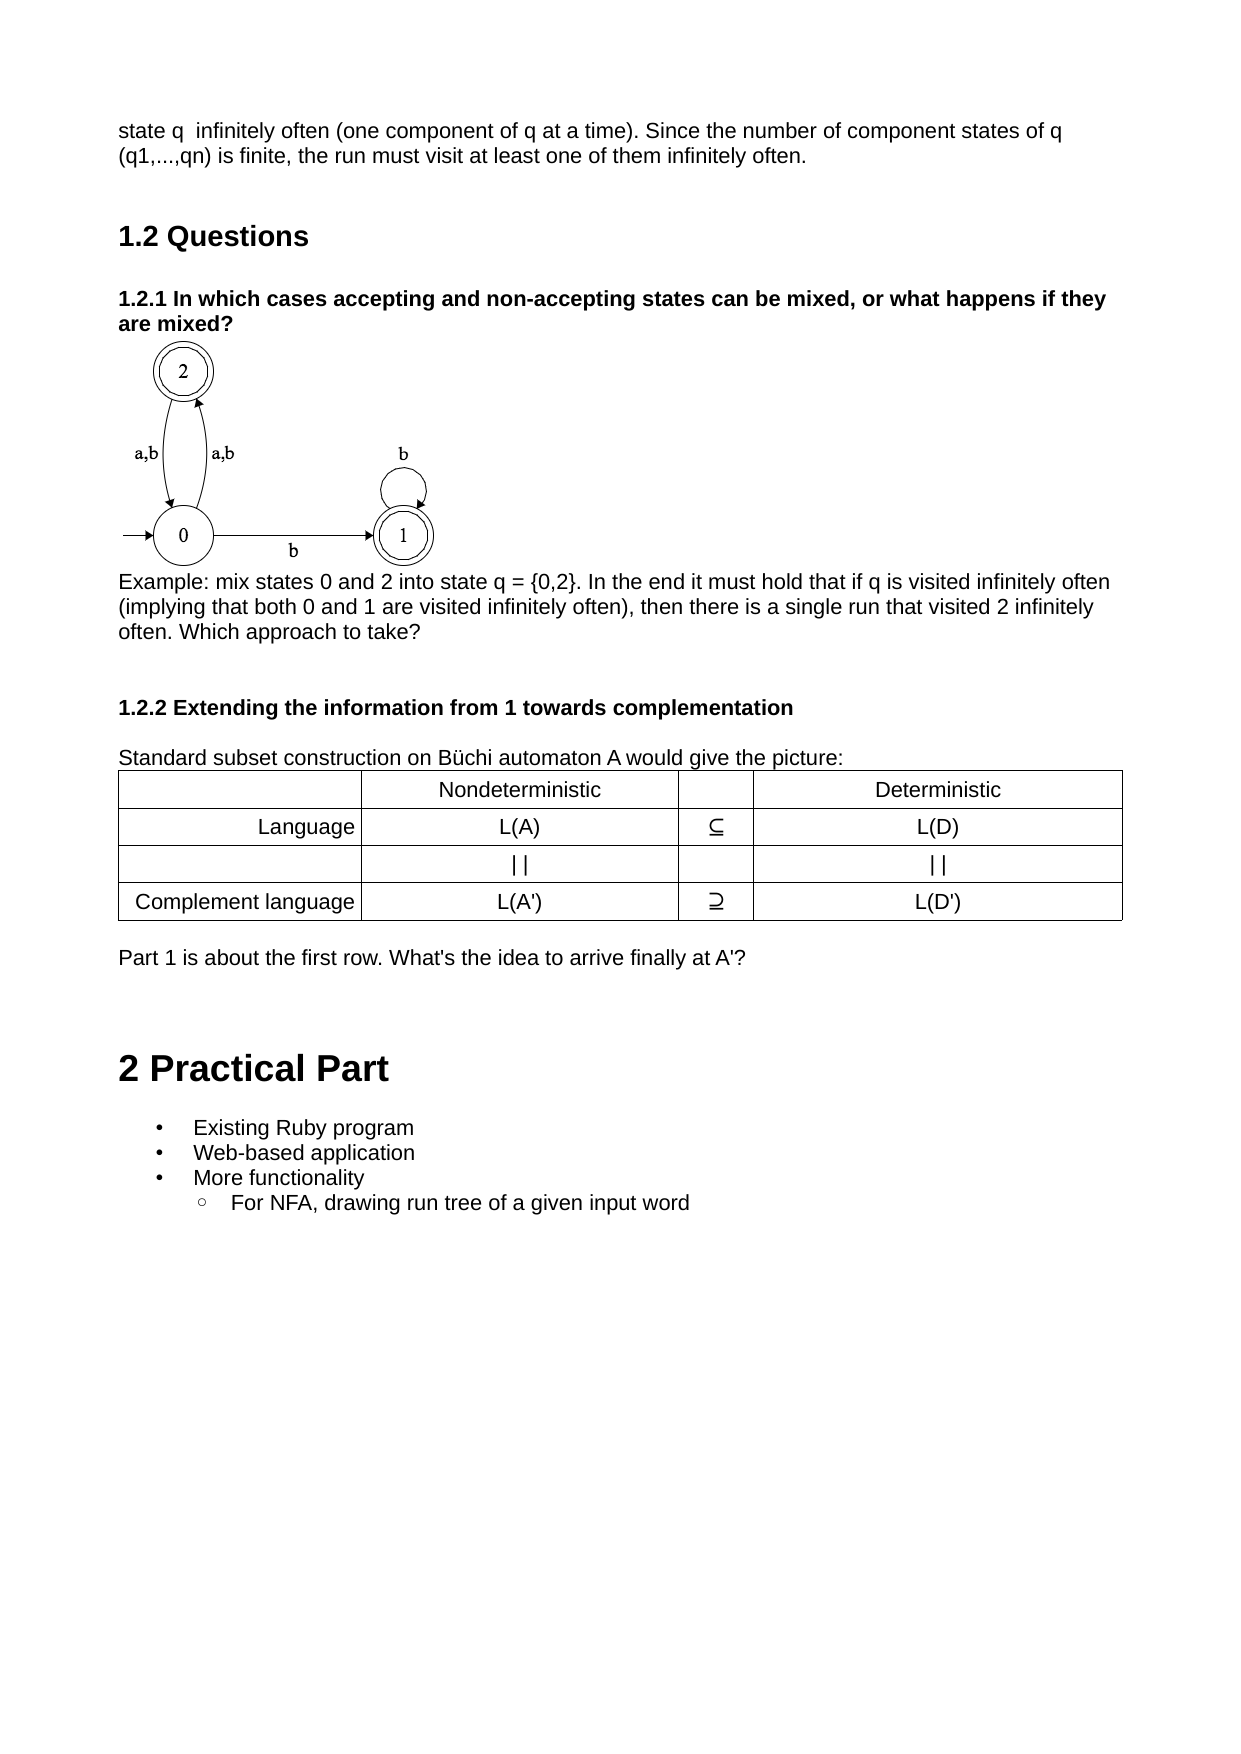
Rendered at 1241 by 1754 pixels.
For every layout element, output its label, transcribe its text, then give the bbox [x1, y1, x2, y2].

text 1.2.1 In which cases accepting and non-accepting states can be mixed, or what happens if they are mixed? [118, 286, 1122, 336]
table_header Nondeterministic [362, 771, 678, 808]
list More functionality [156, 1165, 1122, 1190]
text Standard subset construction on Büchi automaton A would give the picture: [118, 745, 1122, 770]
text 1.2.2 Extending the information from 1 towards complementation [118, 695, 1122, 720]
table_cell | | [362, 846, 678, 882]
table_cell ⊇ [679, 883, 753, 919]
text state q infinitely often (one component of q at a time). Since the number of component states of q (q1,...,qn) is finite, the run must visit at least one of them infinitely often. [118, 118, 1122, 168]
list For NFA, drawing run tree of a given input word [193, 1190, 1122, 1215]
text Part 1 is about the first row. What's the idea to arrive finally at A'? [118, 945, 1122, 971]
table_cell L(A') [362, 883, 678, 919]
text 2 Practical Part [118, 1046, 1122, 1089]
picture [118, 336, 438, 569]
table_cell | | [754, 846, 1122, 882]
table_cell ⊆ [679, 809, 753, 845]
table_header [679, 771, 753, 808]
text Example: mix states 0 and 2 into state q = {0,2}. In the end it must hold that if q is visited infinitely often (implying that both 0 and 1 are visited infinitely often), then there is a single run that visited 2 infinitely often. Which approach to take? [118, 569, 1122, 644]
table_cell [119, 846, 361, 882]
table_cell Complement language [119, 883, 361, 919]
list Web-based application [156, 1140, 1122, 1165]
table_cell L(D') [754, 883, 1122, 919]
table_header [119, 771, 361, 808]
table_header Deterministic [754, 771, 1122, 808]
table_cell Language [119, 809, 361, 845]
list Existing Ruby program [156, 1114, 1122, 1140]
text 1.2 Questions [118, 219, 1122, 252]
table_cell L(D) [754, 809, 1122, 845]
table_cell [679, 846, 753, 882]
table_cell L(A) [362, 809, 678, 845]
